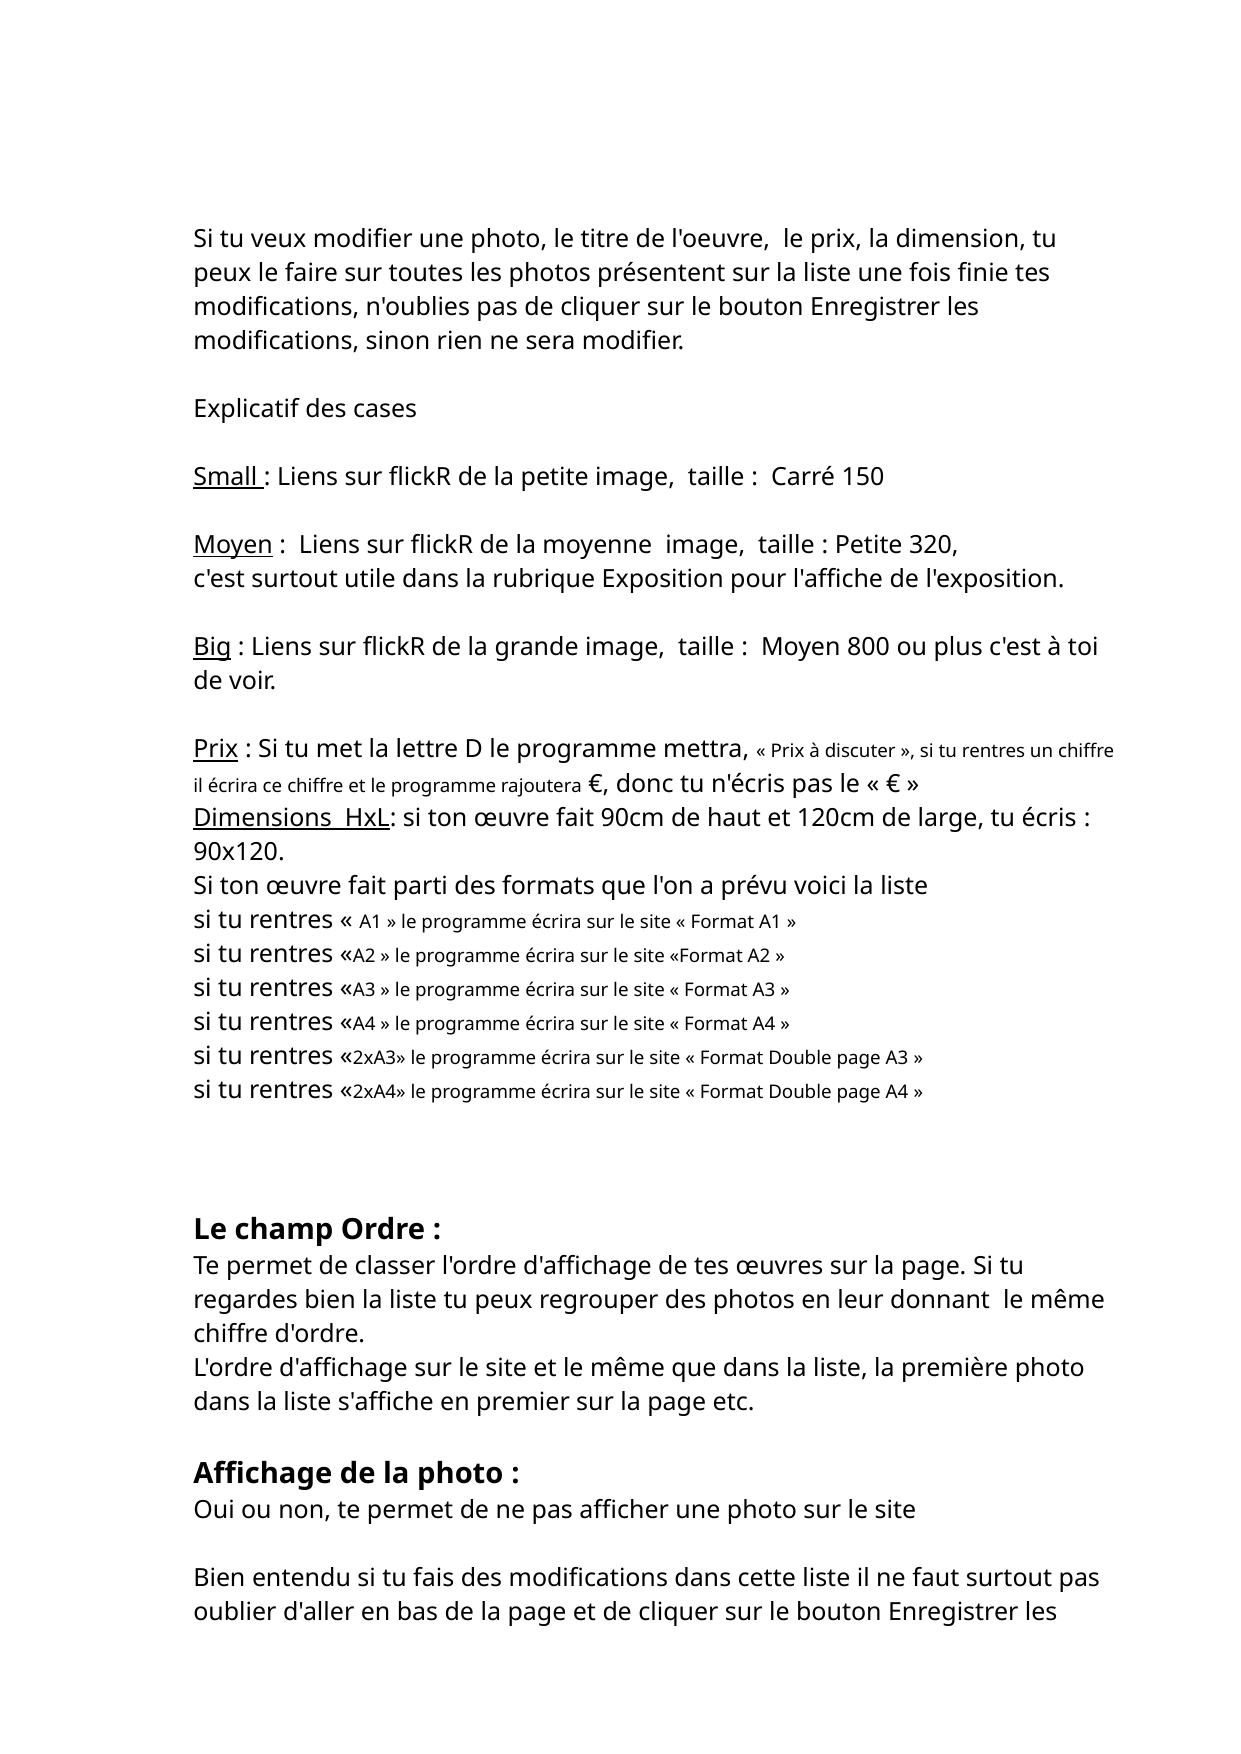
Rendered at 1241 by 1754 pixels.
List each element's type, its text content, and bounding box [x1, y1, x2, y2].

list Si tu veux modifier une photo, le titre de l'oeuvre, le prix, la dimension, tu peux le faire sur toutes les photos présentent sur la liste une fois finie tes modifications, n'oublies pas de cliquer sur le bouton Enregistrer les modifications, sinon rien ne sera modifier. Explicatif des cases Small : Liens sur flickR de la petite image, taille : Carré 150 [156, 118, 1122, 493]
list Prix : Si tu met la lettre D le programme mettra, « Prix à discuter », si tu rentres un chiffre il écrira ce chiffre et le programme rajoutera €, donc tu n'écris pas le « € » Dimensions HxL: si ton œuvre fait 90cm de haut et 120cm de large, tu écris : 90x120. Si ton œuvre fait parti des formats que l'on a prévu voici la liste si tu rentres « A1 » le programme écrira sur le site « Format A1 » si tu rentres «A2 » le programme écrira sur le site «Format A2 » si tu rentres «A3 » le programme écrira sur le site « Format A3 » si tu rentres «A4 » le programme écrira sur le site « Format A4 » si tu rentres «2xA3» le programme écrira sur le site « Format Double page A3 » si tu rentres «2xA4» le programme écrira sur le site « Format Double page A4 » Le champ Ordre : Te permet de classer l'ordre d'affichage de tes œuvres sur la page. Si tu regardes bien la liste tu peux regrouper des photos en leur donnant le même chiffre d'ordre. L'ordre d'affichage sur le site et le même que dans la liste, la première photo dans la liste s'affiche en premier sur la page etc. Affichage de la photo : Oui ou non, te permet de ne pas afficher une photo sur le site Bien entendu si tu fais des modifications dans cette liste il ne faut surtout pas oublier d'aller en bas de la page et de cliquer sur le bouton Enregistrer les [156, 697, 1122, 1628]
list Big : Liens sur flickR de la grande image, taille : Moyen 800 ou plus c'est à toi de voir. [156, 595, 1122, 697]
list Moyen : Liens sur flickR de la moyenne image, taille : Petite 320, c'est surtout utile dans la rubrique Exposition pour l'affiche de l'exposition. [156, 493, 1122, 595]
